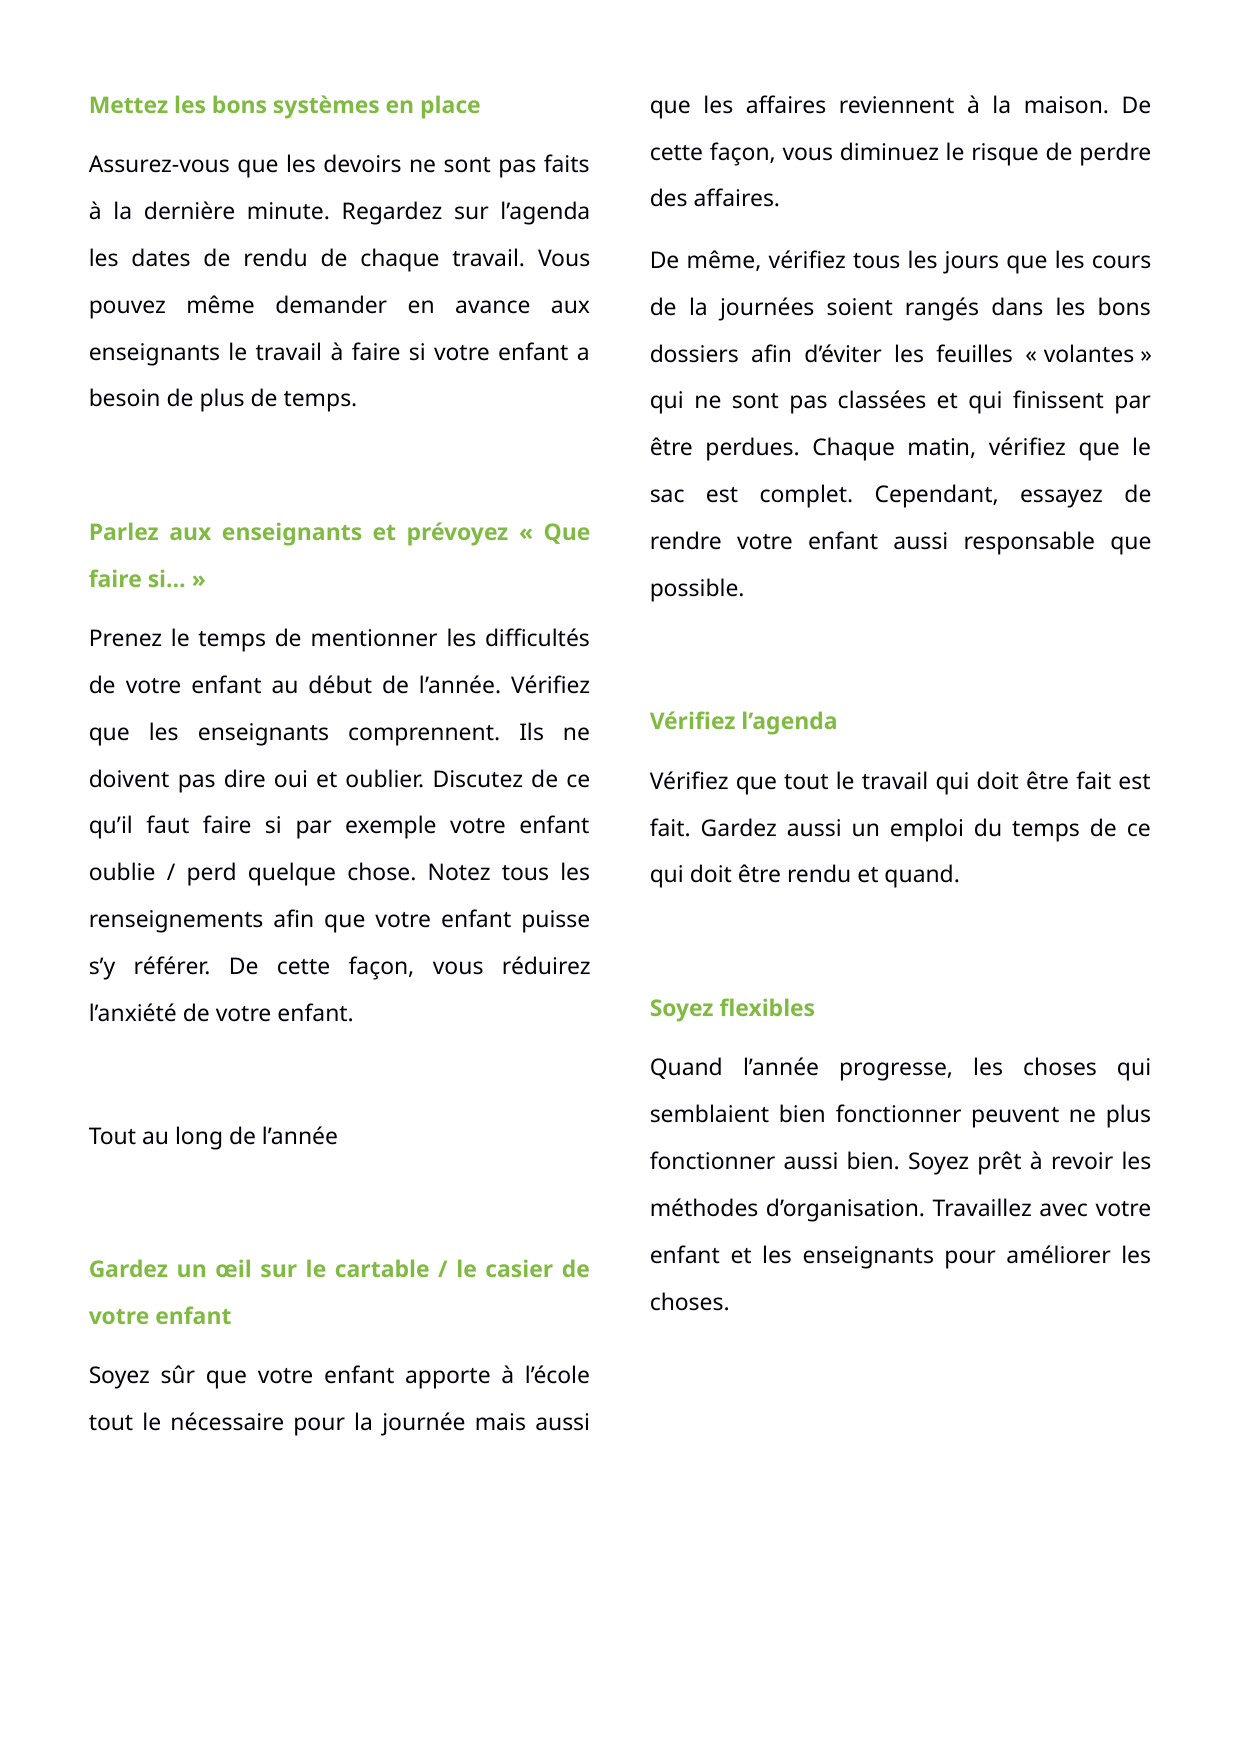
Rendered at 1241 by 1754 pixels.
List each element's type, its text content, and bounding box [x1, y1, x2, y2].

subtitle Parlez aux enseignants et prévoyez « Que faire si… » [88, 516, 591, 594]
subtitle Vérifiez l’agenda [649, 705, 1152, 736]
text De même, vérifiez tous les jours que les cours de la journées soient rangés dans les bons dossiers afin d’éviter les feuilles « volantes » qui ne sont pas classées et qui finissent par être perdues. Chaque matin, vérifiez que le sac est complet. Cependant, essayez de rendre votre enfant aussi responsable que possible. [649, 244, 1152, 603]
subtitle Mettez les bons systèmes en place [88, 88, 591, 120]
text que les affaires reviennent à la maison. De cette façon, vous diminuez le risque de perdre des affaires. [649, 88, 1152, 213]
text Prenez le temps de mentionner les difficultés de votre enfant au début de l’année. Vérifiez que les enseignants comprennent. Ils ne doivent pas dire oui et oublier. Discutez de ce qu’il faut faire si par exemple votre enfant oublie / perd quelque chose. Notez tous les renseignements afin que votre enfant puisse s’y référer. De cette façon, vous réduirez l’anxiété de votre enfant. [88, 622, 591, 1028]
subtitle Gardez un œil sur le cartable / le casier de votre enfant [88, 1253, 591, 1331]
text Tout au long de l’année [88, 1120, 591, 1151]
subtitle Soyez flexibles [649, 992, 1152, 1023]
text Soyez sûr que votre enfant apporte à l’école tout le nécessaire pour la journée mais aussi [88, 1359, 591, 1437]
text Assurez-vous que les devoirs ne sont pas faits à la dernière minute. Regardez sur l’agenda les dates de rendu de chaque travail. Vous pouvez même demander en avance aux enseignants le travail à faire si votre enfant a besoin de plus de temps. [88, 148, 591, 413]
text Vérifiez que tout le travail qui doit être fait est fait. Gardez aussi un emploi du temps de ce qui doit être rendu et quand. [649, 764, 1152, 889]
text Quand l’année progresse, les choses qui semblaient bien fonctionner peuvent ne plus fonctionner aussi bien. Soyez prêt à revoir les méthodes d’organisation. Travaillez avec votre enfant et les enseignants pour améliorer les choses. [649, 1051, 1152, 1317]
